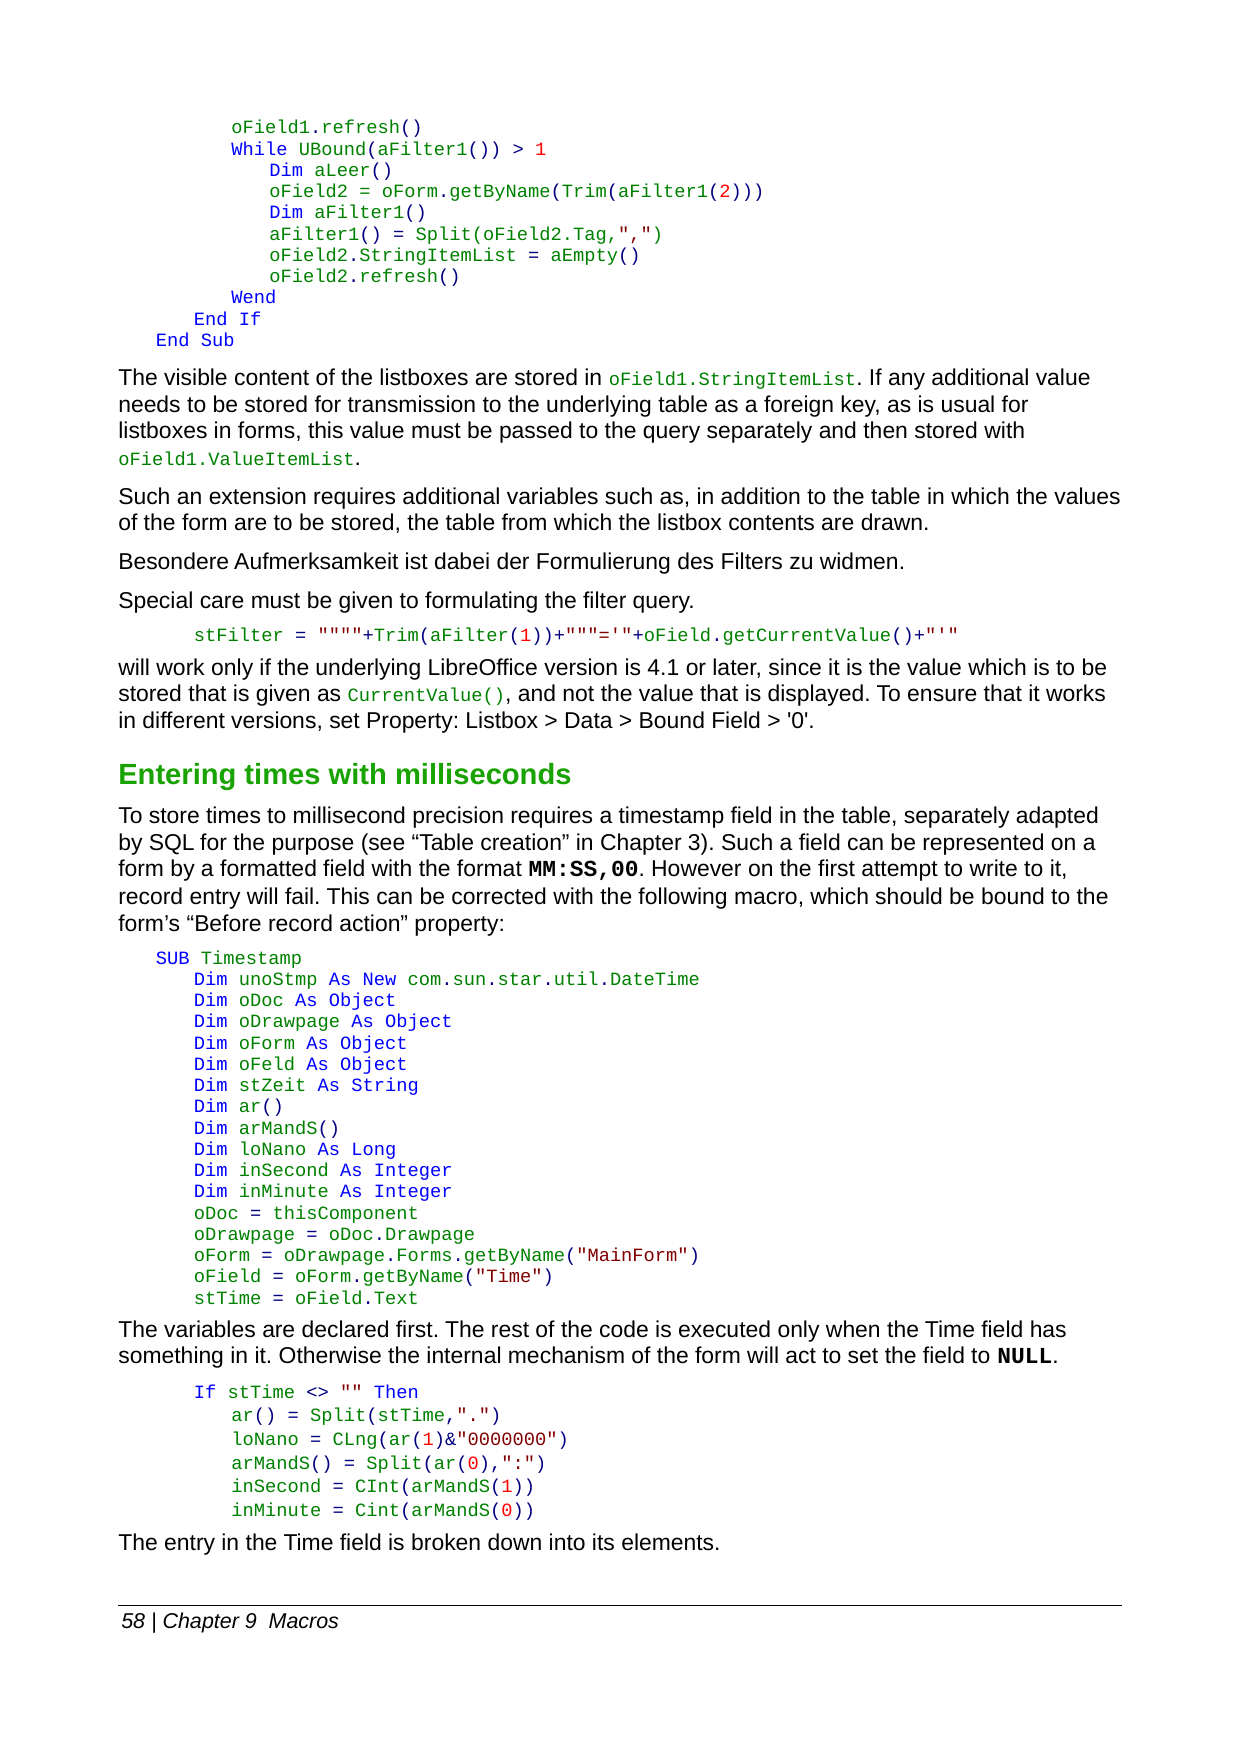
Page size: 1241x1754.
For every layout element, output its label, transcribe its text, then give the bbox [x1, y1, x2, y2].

text inSecond = CInt(arMandS(1)) [156, 1475, 1122, 1499]
subtitle Entering times with milliseconds [118, 757, 1122, 790]
text will work only if the underlying LibreOffice version is 4.1 or later, since it is the value which is to be stored that is given as CurrentValue(), and not the value that is displayed. To ensure that it works in different versions, set Property: Listbox > Data > Bound Field > '0'. [118, 653, 1122, 733]
text Dim aFilter1() [156, 203, 1122, 224]
text End Sub [156, 331, 1122, 352]
text Wend [156, 288, 1122, 309]
text stFilter = """"+Trim(aFilter(1))+"""='"+oField.getCurrentValue()+"'" [156, 626, 1122, 647]
text Dim ar() [156, 1097, 1122, 1118]
text To store times to millisecond precision requires a timestamp field in the table, separately adapted by SQL for the purpose (see “Table creation” in Chapter 3). Such a field can be represented on a form by a formatted field with the format MM:SS,00. However on the first attempt to write to it, record entry will fail. This can be corrected with the following macro, which should be bound to the form’s “Before record action” property: [118, 802, 1122, 936]
text arMandS() = Split(ar(0),":") [156, 1452, 1122, 1475]
text Dim oDoc As Object [156, 991, 1122, 1012]
text Dim stZeit As String [156, 1076, 1122, 1097]
text oDrawpage = oDoc.Drawpage [156, 1225, 1122, 1246]
text aFilter1() = Split(oField2.Tag,",") [156, 224, 1122, 246]
text ar() = Split(stTime,".") [156, 1404, 1122, 1428]
text Dim inSecond As Integer [156, 1161, 1122, 1182]
text The visible content of the listboxes are stored in oField1.StringItemList. If any additional value needs to be stored for transmission to the underlying table as a foreign key, as is usual for listboxes in forms, this value must be passed to the query separately and then stored with oField1.ValueItemList. [118, 364, 1122, 471]
text Dim arMandS() [156, 1118, 1122, 1140]
text Dim oForm As Object [156, 1033, 1122, 1055]
text SUB Timestamp [156, 948, 1122, 970]
text Dim loNano As Long [156, 1140, 1122, 1161]
text inMinute = Cint(arMandS(0)) [156, 1499, 1122, 1523]
text oField2 = oForm.getByName(Trim(aFilter1(2))) [156, 182, 1122, 203]
text Dim unoStmp As New com.sun.star.util.DateTime [156, 970, 1122, 991]
text oDoc = thisComponent [156, 1203, 1122, 1225]
text oField2.StringItemList = aEmpty() [156, 246, 1122, 267]
text Besondere Aufmerksamkeit ist dabei der Formulierung des Filters zu widmen. [118, 548, 1122, 574]
text If stTime <> "" Then [156, 1383, 1122, 1404]
text Dim oFeld As Object [156, 1055, 1122, 1076]
text Dim aLeer() [156, 161, 1122, 182]
text Dim inMinute As Integer [156, 1182, 1122, 1203]
text Special care must be given to formulating the filter query. [118, 587, 1122, 613]
text stTime = oField.Text [156, 1288, 1122, 1310]
text End If [156, 309, 1122, 331]
text oField = oForm.getByName("Time") [156, 1267, 1122, 1288]
text oForm = oDrawpage.Forms.getByName("MainForm") [156, 1246, 1122, 1267]
text oField2.refresh() [156, 267, 1122, 288]
text While UBound(aFilter1()) > 1 [156, 139, 1122, 161]
text The entry in the Time field is broken down into its elements. [118, 1529, 1122, 1555]
text Such an extension requires additional variables such as, in addition to the table in which the values of the form are to be stored, the table from which the listbox contents are drawn. [118, 483, 1122, 536]
text oField1.refresh() [156, 118, 1122, 139]
text The variables are declared first. The rest of the code is executed only when the Time field has something in it. Otherwise the internal mechanism of the form will act to set the field to NULL. [118, 1316, 1122, 1371]
text loNano = CLng(ar(1)&"0000000") [156, 1428, 1122, 1452]
text Dim oDrawpage As Object [156, 1012, 1122, 1033]
